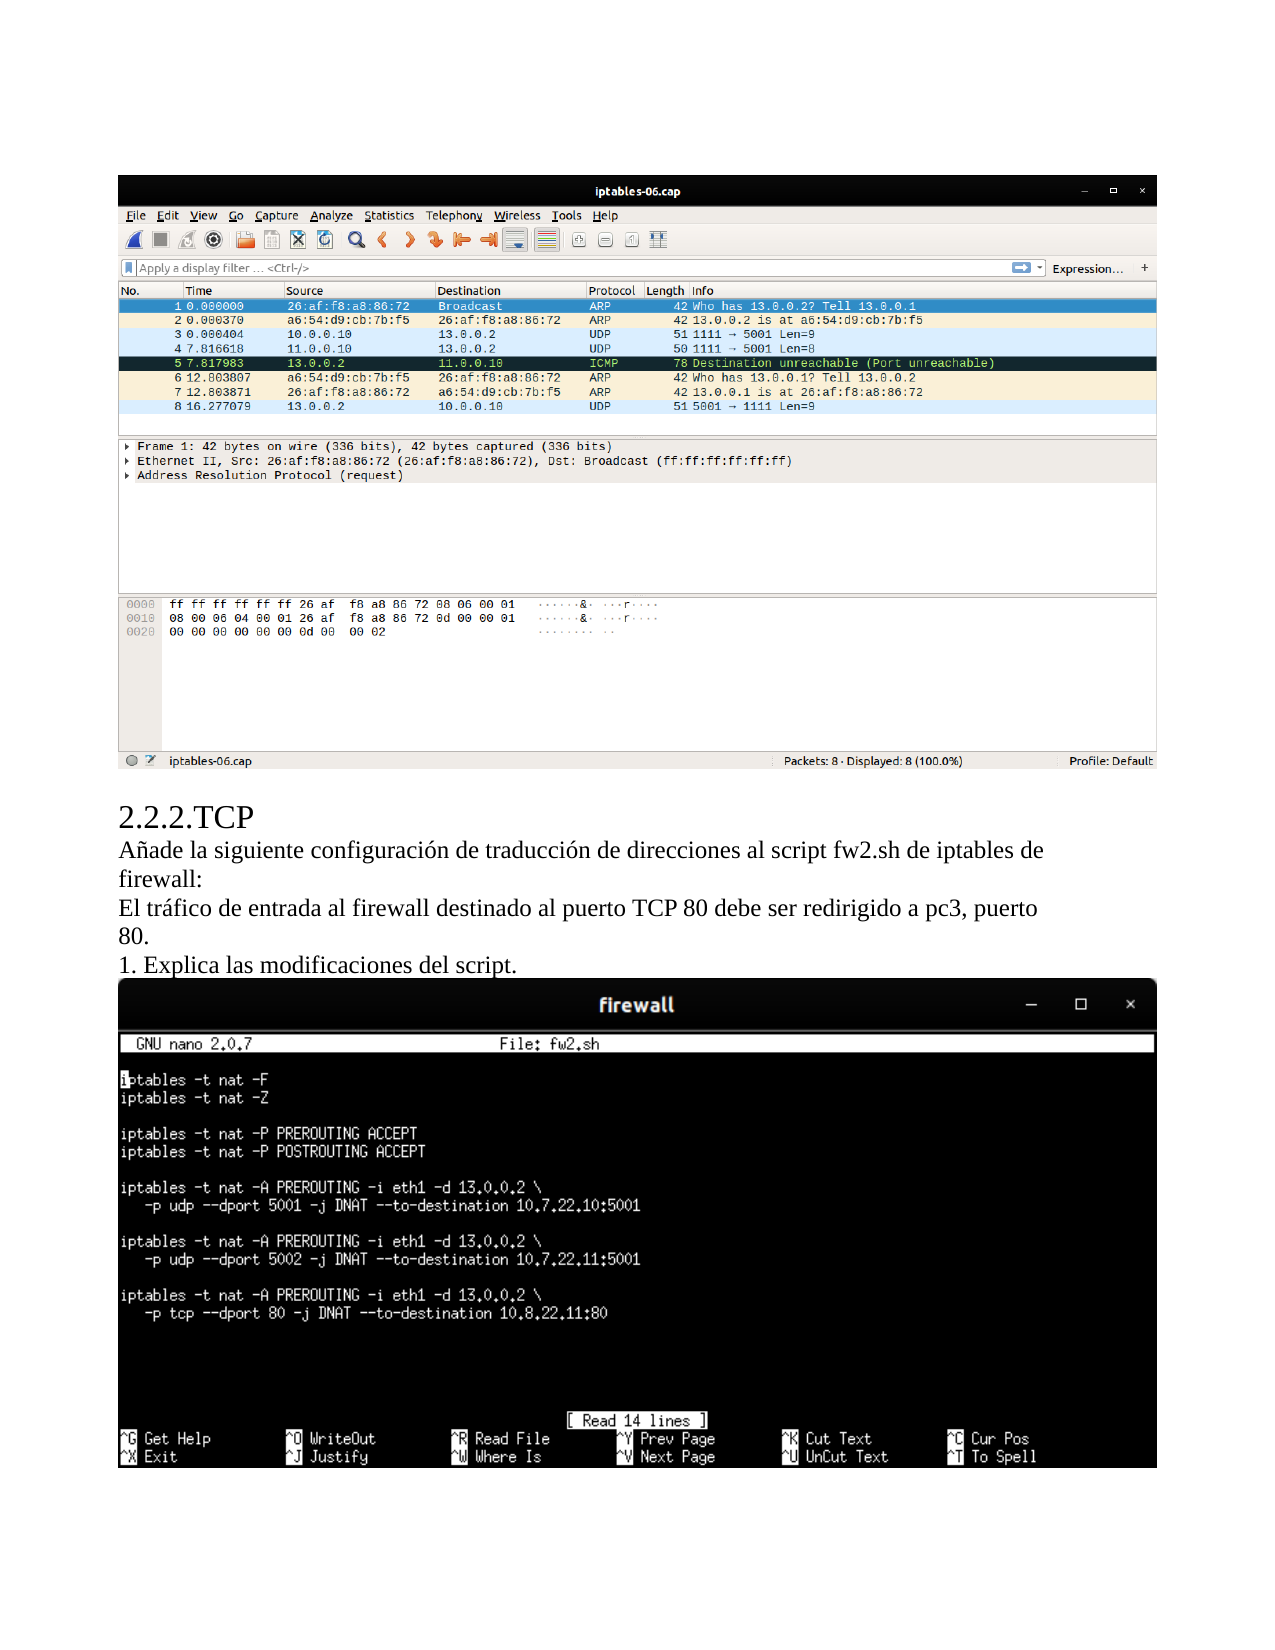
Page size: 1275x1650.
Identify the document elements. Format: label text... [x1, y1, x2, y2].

picture [118, 175, 1157, 769]
text 2.2.2.TCP [118, 797, 1157, 835]
text 1. Explica las modificaciones del script. [118, 950, 1157, 978]
text Añade la siguiente configuración de traducción de direcciones al script fw2.sh de iptables de [118, 835, 1157, 864]
text 80. [118, 921, 1157, 950]
text firewall: [118, 864, 1157, 893]
text El tráfico de entrada al firewall destinado al puerto TCP 80 debe ser redirigido a pc3, puerto [118, 893, 1157, 921]
picture [118, 978, 1157, 1468]
